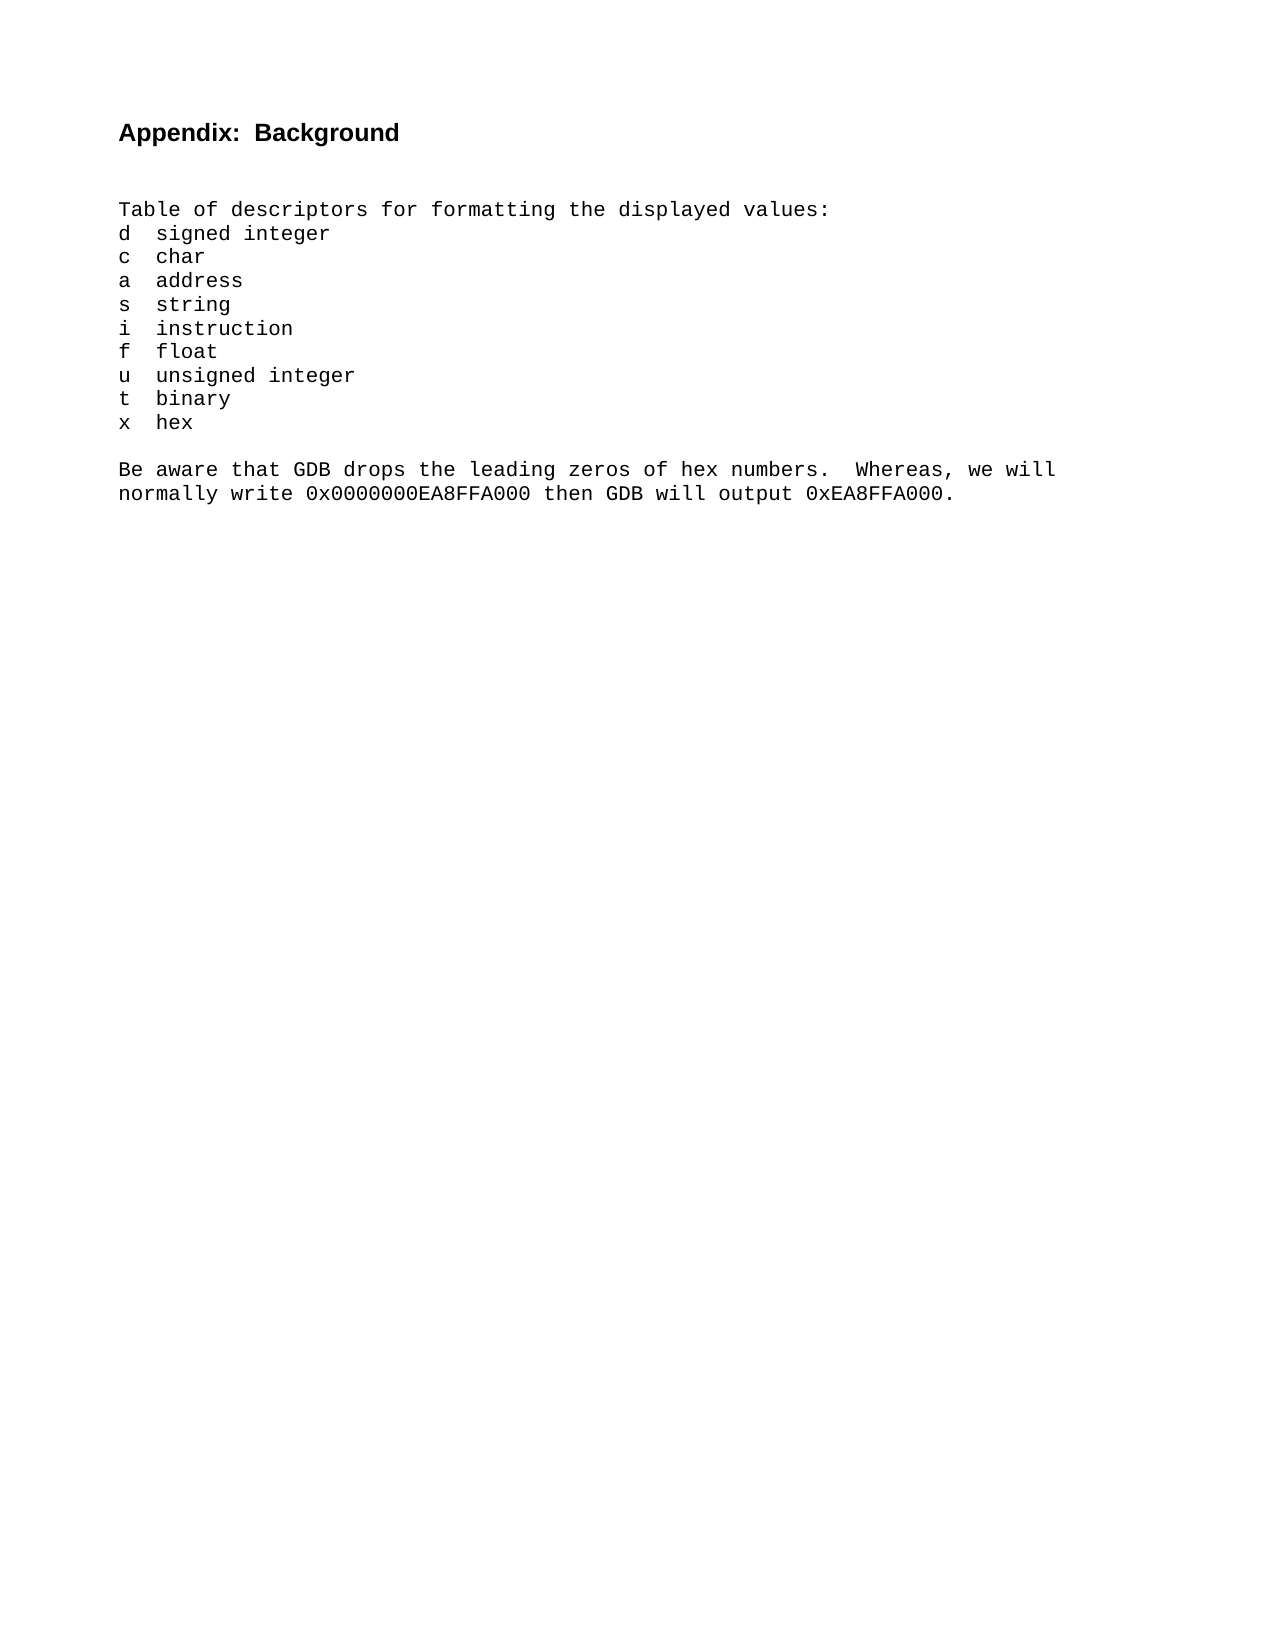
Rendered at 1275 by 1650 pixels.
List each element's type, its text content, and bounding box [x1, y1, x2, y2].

text d signed integer [118, 223, 1157, 247]
text x hex [118, 412, 1157, 436]
text Be aware that GDB drops the leading zeros of hex numbers. Whereas, we will normally write 0x0000000EA8FFA000 then GDB will output 0xEA8FFA000. [118, 459, 1157, 507]
text u unsigned integer [118, 365, 1157, 388]
text c char [118, 247, 1157, 270]
text t binary [118, 388, 1157, 412]
text Table of descriptors for formatting the displayed values: [118, 199, 1157, 223]
text f float [118, 341, 1157, 365]
text s string [118, 294, 1157, 317]
text a address [118, 270, 1157, 294]
text i instruction [118, 317, 1157, 341]
text Appendix: Background [118, 118, 1157, 147]
